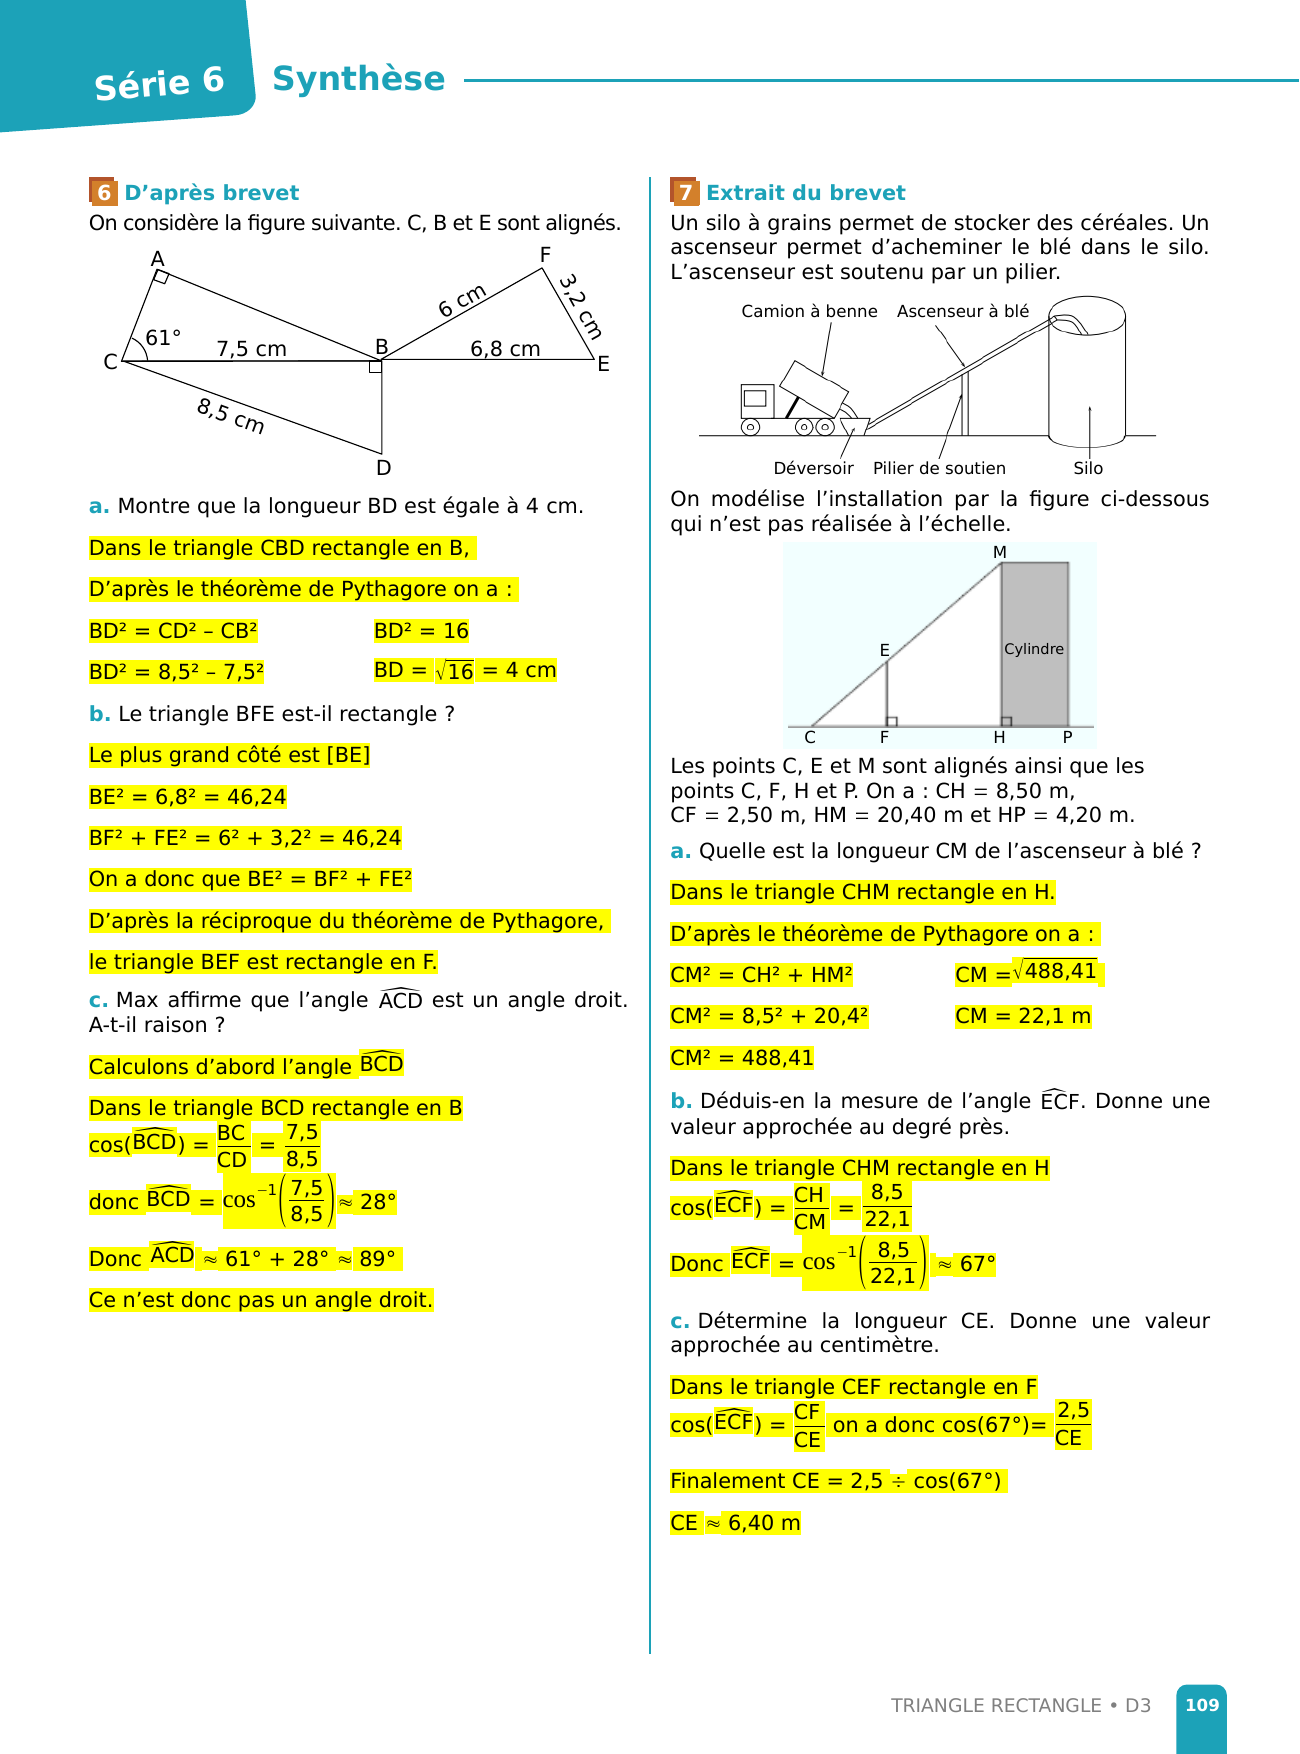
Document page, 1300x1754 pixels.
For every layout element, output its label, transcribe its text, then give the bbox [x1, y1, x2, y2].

list CM = [955, 946, 1211, 987]
list On a donc que BE² = BF² + FE² [88, 850, 629, 892]
text cos() = = [251, 1121, 629, 1173]
list CM = 22,1 m [955, 987, 1211, 1029]
text b. Le triangle BFE est-il rectangle ? [88, 702, 629, 726]
text Un silo à grains permet de stocker des céréales. Un ascenseur permet d’acheminer le blé dans le silo. L’ascenseur est soutenu par un pilier. [670, 211, 1211, 284]
text CE ≈ 6,40 m [670, 1493, 1211, 1535]
text a. Montre que la longueur BD est égale à 4 cm. [88, 494, 629, 519]
list Dans le triangle CHM rectangle en H [670, 1139, 1211, 1181]
text Les points C, E et M sont alignés ainsi que les points C, F, H et P. On a : CH = 8,50 m, CF = 2,50 m, HM = 20,40 m et HP = 4,20 m. [670, 754, 1211, 827]
list BE² = 6,8² = 46,24 [88, 768, 629, 809]
list CM² = CH² + HM² [670, 946, 926, 987]
text D’après le théorème de Pythagore on a : [88, 560, 629, 602]
text Ce n’est donc pas un angle droit. [88, 1271, 629, 1312]
list Dans le triangle CHM rectangle en H. [670, 863, 1211, 905]
text a. Quelle est la longueur CM de l’ascenseur à blé ? [670, 839, 1211, 863]
text On considère la figure suivante. C, B et E sont alignés. [88, 211, 629, 235]
list Donc = ≈ 67° [670, 1235, 802, 1291]
list Donc = ≈ 67° [929, 1235, 1211, 1291]
text donc = ≈ 28° [88, 1173, 223, 1229]
text Donc ≈ 61° + 28° ≈ 89° [88, 1229, 629, 1271]
text Dans le triangle CEF rectangle en F [670, 1358, 1211, 1399]
list Le plus grand côté est [BE] [88, 726, 629, 768]
text Dans le triangle BCD rectangle en B [88, 1079, 629, 1121]
list cos() = = [670, 1181, 1211, 1235]
text On modélise l’installation par la figure ci-dessous qui n’est pas réalisée à l’échelle. [670, 487, 1211, 536]
list D’après le théorème de Pythagore on a : [670, 905, 1211, 946]
list CM² = 8,5² + 20,4² [670, 987, 926, 1029]
text cos() = on a donc cos(67°)= [670, 1399, 1211, 1452]
text b. Déduis-en la mesure de l’angle . Donne une valeur approchée au degré près. [670, 1088, 1211, 1139]
text c. Détermine la longueur CE. Donne une valeur approchée au centimètre. [670, 1309, 1211, 1358]
picture [699, 293, 1157, 459]
text donc = ≈ 28° [336, 1173, 629, 1229]
text BD² = CD² – CB² [88, 602, 344, 643]
text BD = = 4 cm [373, 643, 629, 684]
text BD² = 8,5² – 7,5² [88, 643, 344, 684]
text c. Max affirme que l’angle est un angle droit. A-t-il raison ? [88, 986, 629, 1038]
list D’après la réciproque du théorème de Pythagore, le triangle BEF est rectangle en F. [88, 892, 629, 974]
subtitle Extrait du brevet [696, 177, 1211, 205]
text cos() = = [88, 1121, 217, 1173]
picture [788, 559, 1094, 728]
text Dans le triangle CBD rectangle en B, [88, 519, 629, 560]
text Finalement CE = 2,5 ÷ cos(67°) [670, 1452, 1211, 1493]
list CM² = 488,41 [670, 1029, 926, 1070]
text BD² = 16 [373, 602, 629, 643]
subtitle D’après brevet [114, 177, 629, 205]
list Calculons d’abord l’angle [88, 1038, 629, 1079]
list BF² + FE² = 6² + 3,2² = 46,24 [88, 809, 629, 850]
